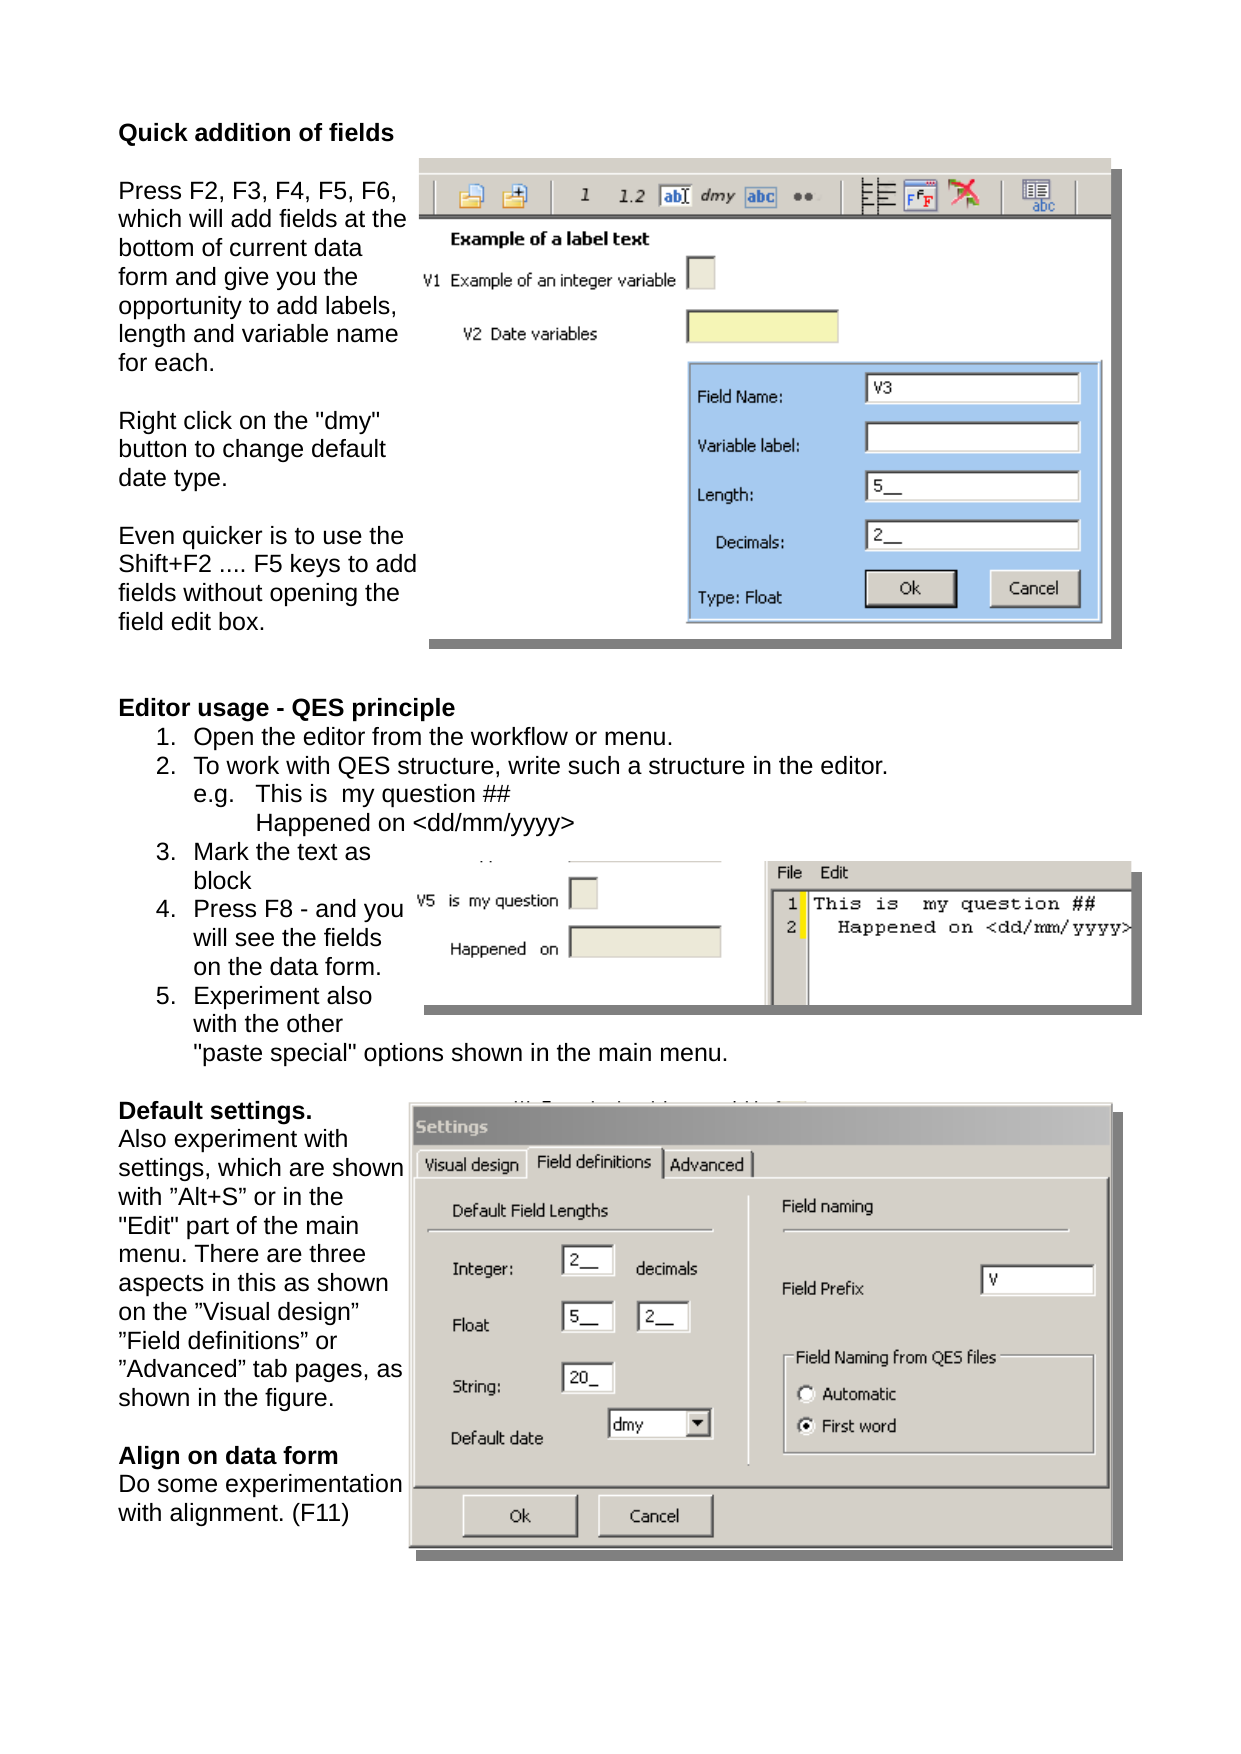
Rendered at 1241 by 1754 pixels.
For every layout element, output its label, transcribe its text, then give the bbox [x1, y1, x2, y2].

picture [418, 158, 1112, 639]
picture [413, 861, 1132, 1005]
list Mark the text as block [156, 837, 1122, 894]
text Even quicker is to use the Shift+F2 .... F5 keys to add fields without opening the field edit box. [118, 521, 418, 636]
text Also experiment with settings, which are shown with ”Alt+S” or in the "Edit" part of the main menu. There are three aspects in this as shown on the ”Visual design” ”Field definitions” or ”Advanced” tab pages, as shown in the figure. [118, 1124, 406, 1412]
text Default settings. [118, 1096, 1122, 1124]
text Right click on the "dmy" button to change default date type. [118, 406, 418, 492]
picture [406, 1101, 1113, 1550]
text Editor usage - QES principle [118, 693, 1122, 722]
text Press F2, F3, F4, F5, F6, which will add fields at the bottom of current data form and give you the opportunity to add labels, length and variable name for each. [118, 176, 418, 377]
text Quick addition of fields [118, 118, 1122, 147]
text Do some experimentation with alignment. (F11) [118, 1469, 406, 1527]
list To work with QES structure, write such a structure in the editor. e.g. This is my question ## Happened on <dd/mm/yyyy> [156, 751, 1122, 837]
text Align on data form [118, 1441, 406, 1469]
list Open the editor from the workflow or menu. [156, 722, 1122, 751]
list Experiment also with the other "paste special" options shown in the main menu. [156, 981, 1122, 1067]
list Press F8 - and you will see the fields on the data form. [156, 894, 413, 981]
